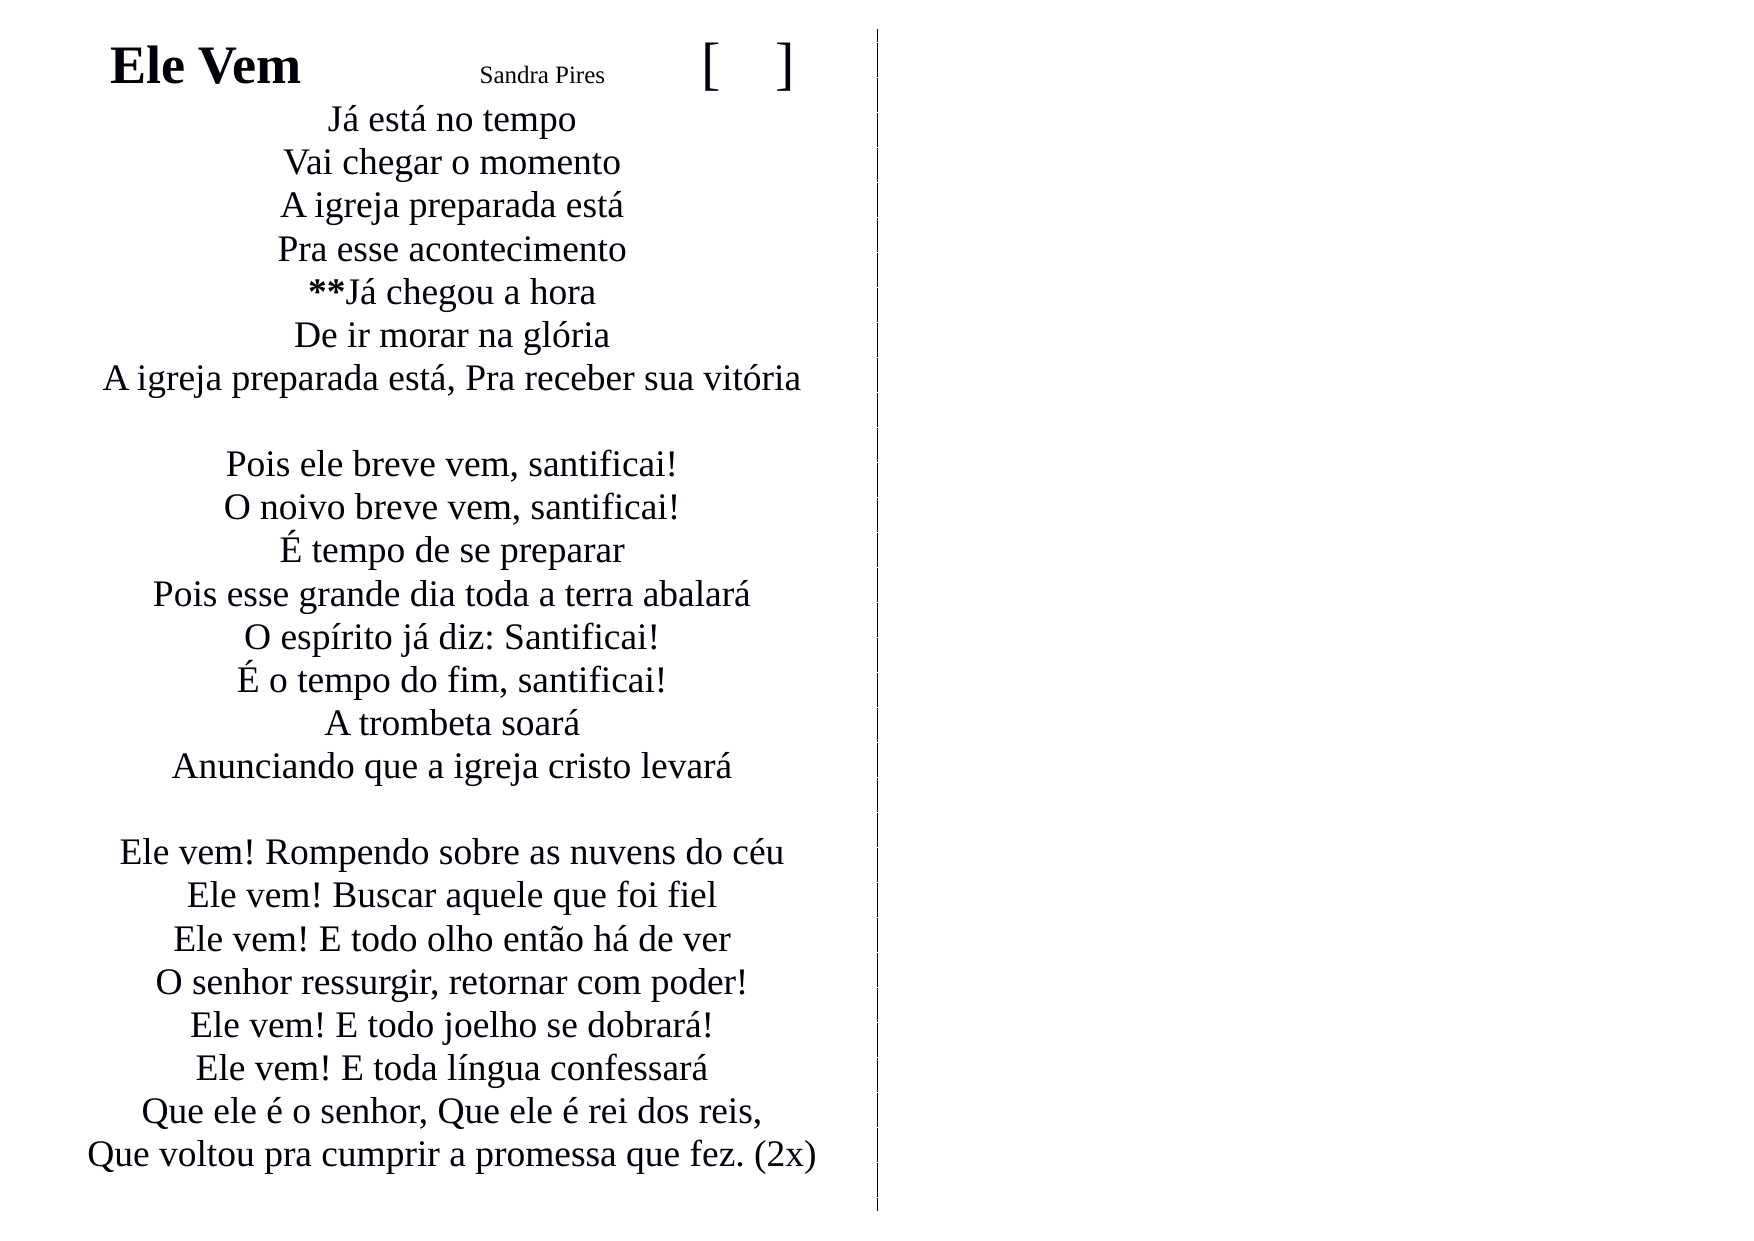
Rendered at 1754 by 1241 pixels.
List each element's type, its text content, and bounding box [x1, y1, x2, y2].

text É o tempo do fim, santificai! [29, 657, 875, 700]
text Ele vem! Rompendo sobre as nuvens do céu [29, 830, 875, 873]
text Ele Vem Sandra Pires [ ] [29, 29, 875, 97]
text O espírito já diz: Santificai! [29, 614, 875, 657]
text A igreja preparada está, Pra receber sua vitória [29, 355, 875, 398]
text A igreja preparada está [29, 183, 875, 226]
text Já está no tempo [29, 97, 875, 140]
text O senhor ressurgir, retornar com poder! [29, 959, 875, 1002]
text De ir morar na glória [29, 312, 875, 355]
text Vai chegar o momento [29, 140, 875, 183]
text Que ele é o senhor, Que ele é rei dos reis, [29, 1088, 875, 1132]
text O noivo breve vem, santificai! [29, 485, 875, 528]
text A trombeta soará [29, 700, 875, 743]
text Pra esse acontecimento [29, 226, 875, 269]
text Ele vem! E todo joelho se dobrará! [29, 1002, 875, 1045]
text Ele vem! E todo olho então há de ver [29, 916, 875, 959]
text Ele vem! E toda língua confessará [29, 1045, 875, 1088]
text Que voltou pra cumprir a promessa que fez. (2x) [29, 1132, 875, 1175]
text Anunciando que a igreja cristo levará [29, 743, 875, 787]
text Pois esse grande dia toda a terra abalará [29, 571, 875, 614]
text É tempo de se preparar [29, 528, 875, 571]
text Pois ele breve vem, santificai! [29, 442, 875, 485]
text **Já chegou a hora [29, 269, 875, 312]
text Ele vem! Buscar aquele que foi fiel [29, 873, 875, 916]
